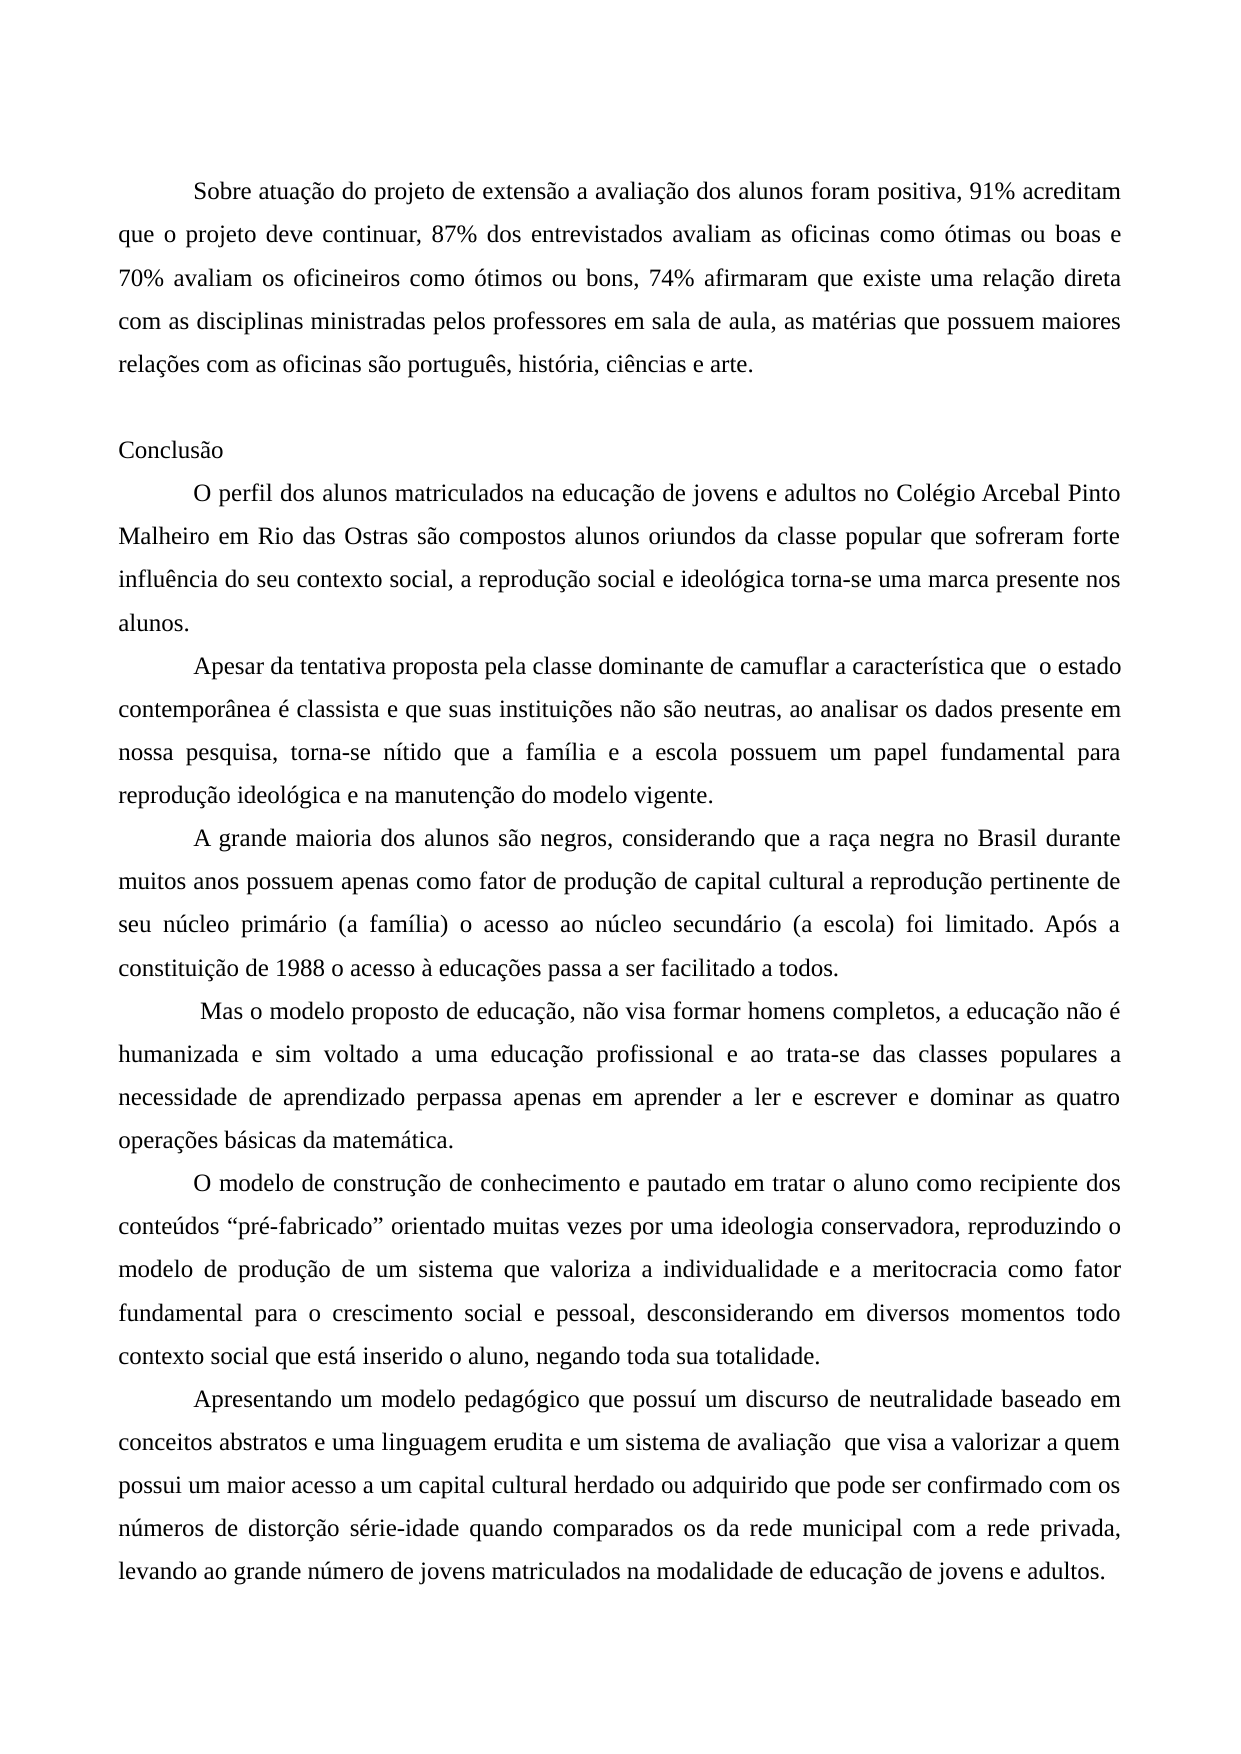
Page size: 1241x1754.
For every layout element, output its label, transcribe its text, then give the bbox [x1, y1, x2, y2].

text Apesar da tentativa proposta pela classe dominante de camuflar a característica que o estado contemporânea é classista e que suas instituições não são neutras, ao analisar os dados presente em nossa pesquisa, torna-se nítido que a família e a escola possuem um papel fundamental para reprodução ideológica e na manutenção do modelo vigente. [118, 651, 1122, 809]
text A grande maioria dos alunos são negros, considerando que a raça negra no Brasil durante muitos anos possuem apenas como fator de produção de capital cultural a reprodução pertinente de seu núcleo primário (a família) o acesso ao núcleo secundário (a escola) foi limitado. Após a constituição de 1988 o acesso à educações passa a ser facilitado a todos. [118, 823, 1122, 981]
text Apresentando um modelo pedagógico que possuí um discurso de neutralidade baseado em conceitos abstratos e uma linguagem erudita e um sistema de avaliação que visa a valorizar a quem possui um maior acesso a um capital cultural herdado ou adquirido que pode ser confirmado com os números de distorção série-idade quando comparados os da rede municipal com a rede privada, levando ao grande número de jovens matriculados na modalidade de educação de jovens e adultos. [118, 1384, 1122, 1585]
text O modelo de construção de conhecimento e pautado em tratar o aluno como recipiente dos conteúdos “pré-fabricado” orientado muitas vezes por uma ideologia conservadora, reproduzindo o modelo de produção de um sistema que valoriza a individualidade e a meritocracia como fator fundamental para o crescimento social e pessoal, desconsiderando em diversos momentos todo contexto social que está inserido o aluno, negando toda sua totalidade. [118, 1168, 1122, 1369]
text O perfil dos alunos matriculados na educação de jovens e adultos no Colégio Arcebal Pinto Malheiro em Rio das Ostras são compostos alunos oriundos da classe popular que sofreram forte influência do seu contexto social, a reprodução social e ideológica torna-se uma marca presente nos alunos. [118, 478, 1122, 636]
text Sobre atuação do projeto de extensão a avaliação dos alunos foram positiva, 91% acreditam que o projeto deve continuar, 87% dos entrevistados avaliam as oficinas como ótimas ou boas e 70% avaliam os oficineiros como ótimos ou bons, 74% afirmaram que existe uma relação direta com as disciplinas ministradas pelos professores em sala de aula, as matérias que possuem maiores relações com as oficinas são português, história, ciências e arte. [118, 176, 1122, 378]
text Mas o modelo proposto de educação, não visa formar homens completos, a educação não é humanizada e sim voltado a uma educação profissional e ao trata-se das classes populares a necessidade de aprendizado perpassa apenas em aprender a ler e escrever e dominar as quatro operações básicas da matemática. [118, 996, 1122, 1154]
text Conclusão [118, 435, 1122, 464]
